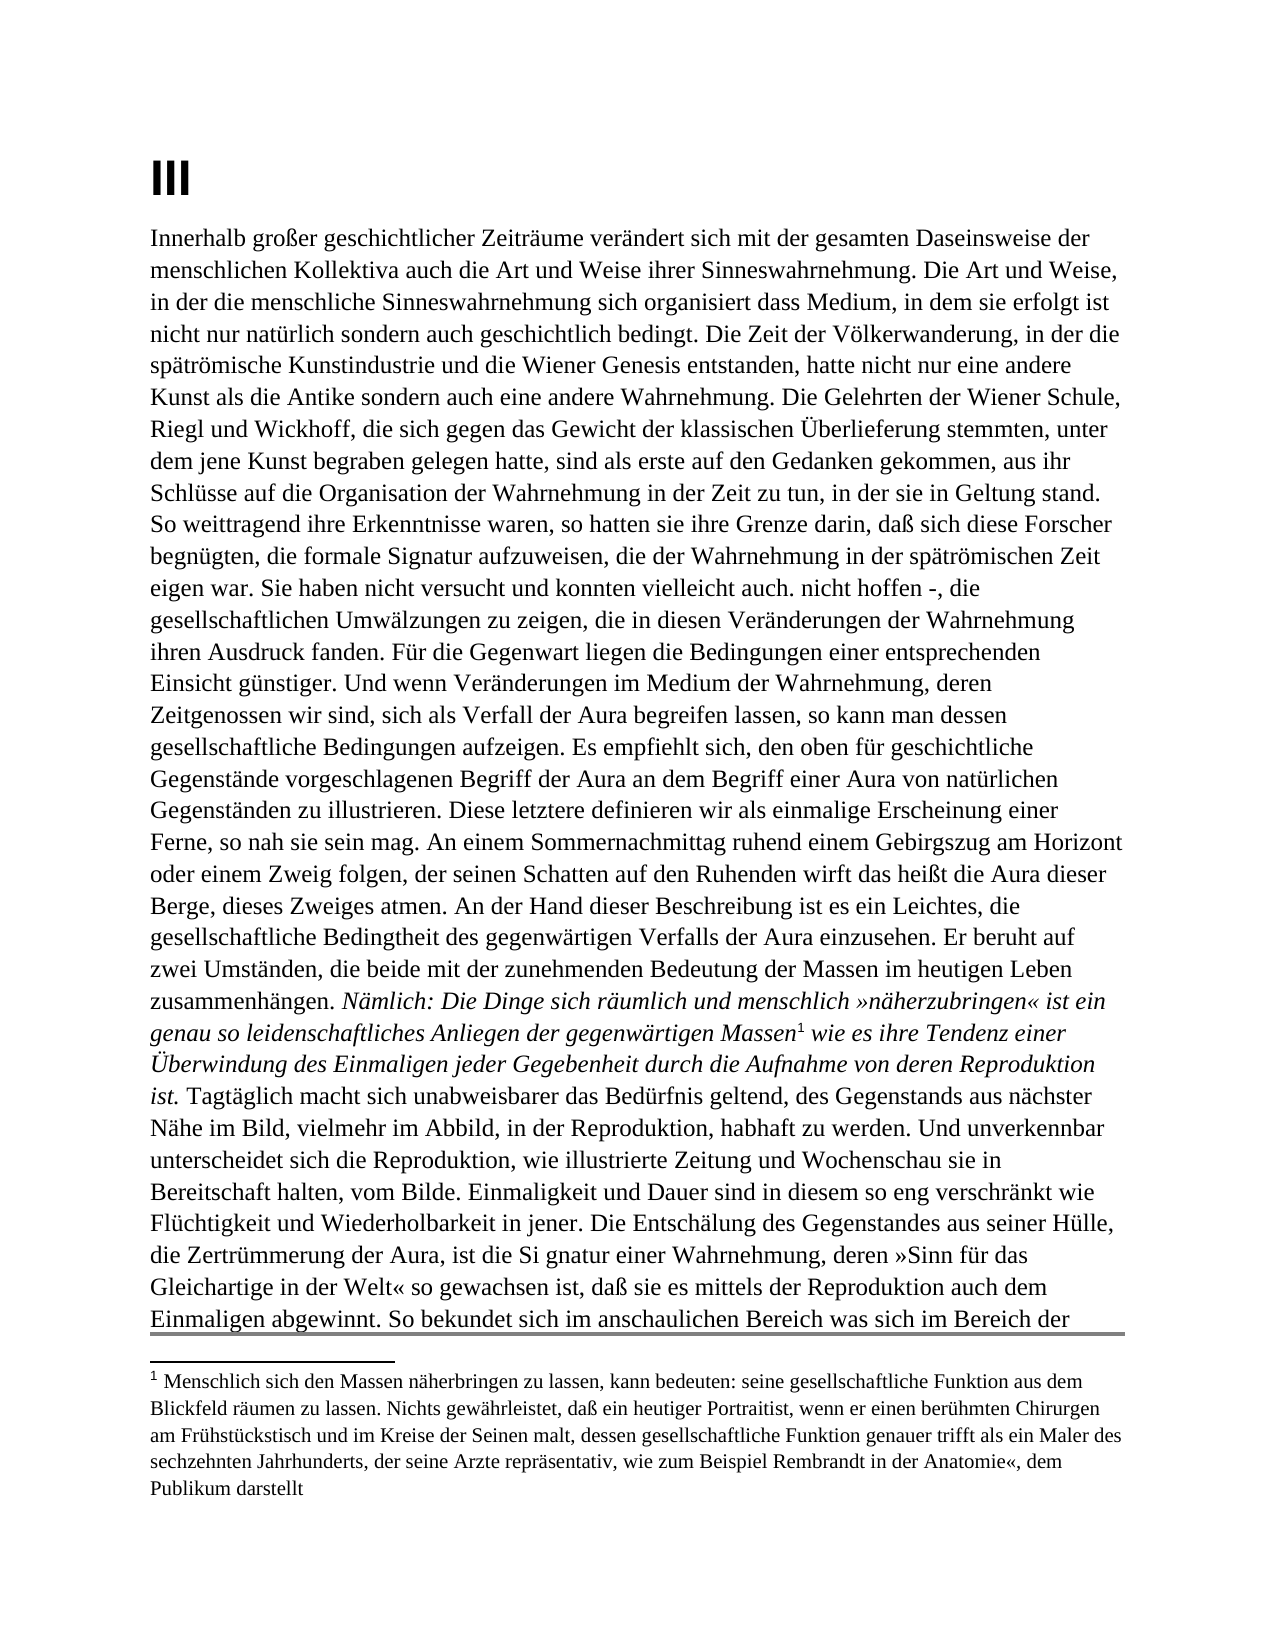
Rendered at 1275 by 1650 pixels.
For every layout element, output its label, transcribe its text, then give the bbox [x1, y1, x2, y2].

text Menschlich sich den Massen näherbringen zu lassen, kann bedeuten: seine gesellschaftliche Funktion aus dem Blickfeld räumen zu lassen. Nichts gewährleistet, daß ein heutiger Portraitist, wenn er einen berühmten Chirurgen am Frühstückstisch und im Kreise der Seinen malt, dessen gesellschaftliche Funktion genauer trifft als ein Maler des sechzehnten Jahrhunderts, der seine Arzte repräsentativ, wie zum Beispiel Rembrandt in der Anatomie«, dem Publikum darstellt [150, 1368, 1125, 1500]
text Innerhalb großer geschichtlicher Zeiträume verändert sich mit der gesamten Daseinsweise der menschlichen Kollektiva auch die Art und Weise ihrer Sinneswahrnehmung. Die Art und Weise, in der die menschliche Sinneswahrnehmung sich organisiert dass Medium, in dem sie erfolgt ist nicht nur natürlich sondern auch geschichtlich bedingt. Die Zeit der Völkerwanderung, in der die spätrömische Kunstindustrie und die Wiener Genesis entstanden, hatte nicht nur eine andere Kunst als die Antike sondern auch eine andere Wahrnehmung. Die Gelehrten der Wiener Schule, Riegl und Wickhoff, die sich gegen das Gewicht der klassischen Überlieferung stemmten, unter dem jene Kunst begraben gelegen hatte, sind als erste auf den Gedanken gekommen, aus ihr Schlüsse auf die Organisation der Wahrnehmung in der Zeit zu tun, in der sie in Geltung stand. So weittragend ihre Erkenntnisse waren, so hatten sie ihre Grenze darin, daß sich diese Forscher begnügten, die formale Signatur aufzuweisen, die der Wahrnehmung in der spätrömischen Zeit eigen war. Sie haben nicht versucht und konnten vielleicht auch. nicht hoffen -, die gesellschaftlichen Umwälzungen zu zeigen, die in diesen Veränderungen der Wahrnehmung ihren Ausdruck fanden. Für die Gegenwart liegen die Bedingungen einer entsprechenden Einsicht günstiger. Und wenn Veränderungen im Medium der Wahrnehmung, deren Zeitgenossen wir sind, sich als Verfall der Aura begreifen lassen, so kann man dessen gesellschaftliche Bedingungen aufzeigen. Es empfiehlt sich, den oben für geschichtliche Gegenstände vorgeschlagenen Begriff der Aura an dem Begriff einer Aura von natürlichen Gegenständen zu illustrieren. Diese letztere definieren wir als einmalige Erscheinung einer Ferne, so nah sie sein mag. An einem Sommernachmittag ruhend einem Gebirgszug am Horizont oder einem Zweig folgen, der seinen Schatten auf den Ruhenden wirft das heißt die Aura dieser Berge, dieses Zweiges atmen. An der Hand dieser Beschreibung ist es ein Leichtes, die gesellschaftliche Bedingtheit des gegenwärtigen Verfalls der Aura einzusehen. Er beruht auf zwei Umständen, die beide mit der zunehmenden Bedeutung der Massen im heutigen Leben zusammenhängen. Nämlich: Die Dinge sich räumlich und menschlich »näherzubringen« ist ein genau so leidenschaftliches Anliegen der gegenwärtigen Massen wie es ihre Tendenz einer Überwindung des Einmaligen jeder Gegebenheit durch die Aufnahme von deren Reproduktion ist. Tagtäglich macht sich unabweisbarer das Bedürfnis geltend, des Gegenstands aus nächster Nähe im Bild, vielmehr im Abbild, in der Reproduktion, habhaft zu werden. Und unverkennbar unterscheidet sich die Reproduktion, wie illustrierte Zeitung und Wochenschau sie in Bereitschaft halten, vom Bilde. Einmaligkeit und Dauer sind in diesem so eng verschränkt wie Flüchtigkeit und Wiederholbarkeit in jener. Die Entschälung des Gegenstandes aus seiner Hülle, die Zertrümmerung der Aura, ist die Si gnatur einer Wahrnehmung, deren »Sinn für das Gleichartige in der Welt« so gewachsen ist, daß sie es mittels der Reproduktion auch dem Einmaligen abgewinnt. So bekundet sich im anschaulichen Bereich was sich im Bereich der [150, 224, 1125, 1332]
subtitle III [150, 150, 1125, 206]
